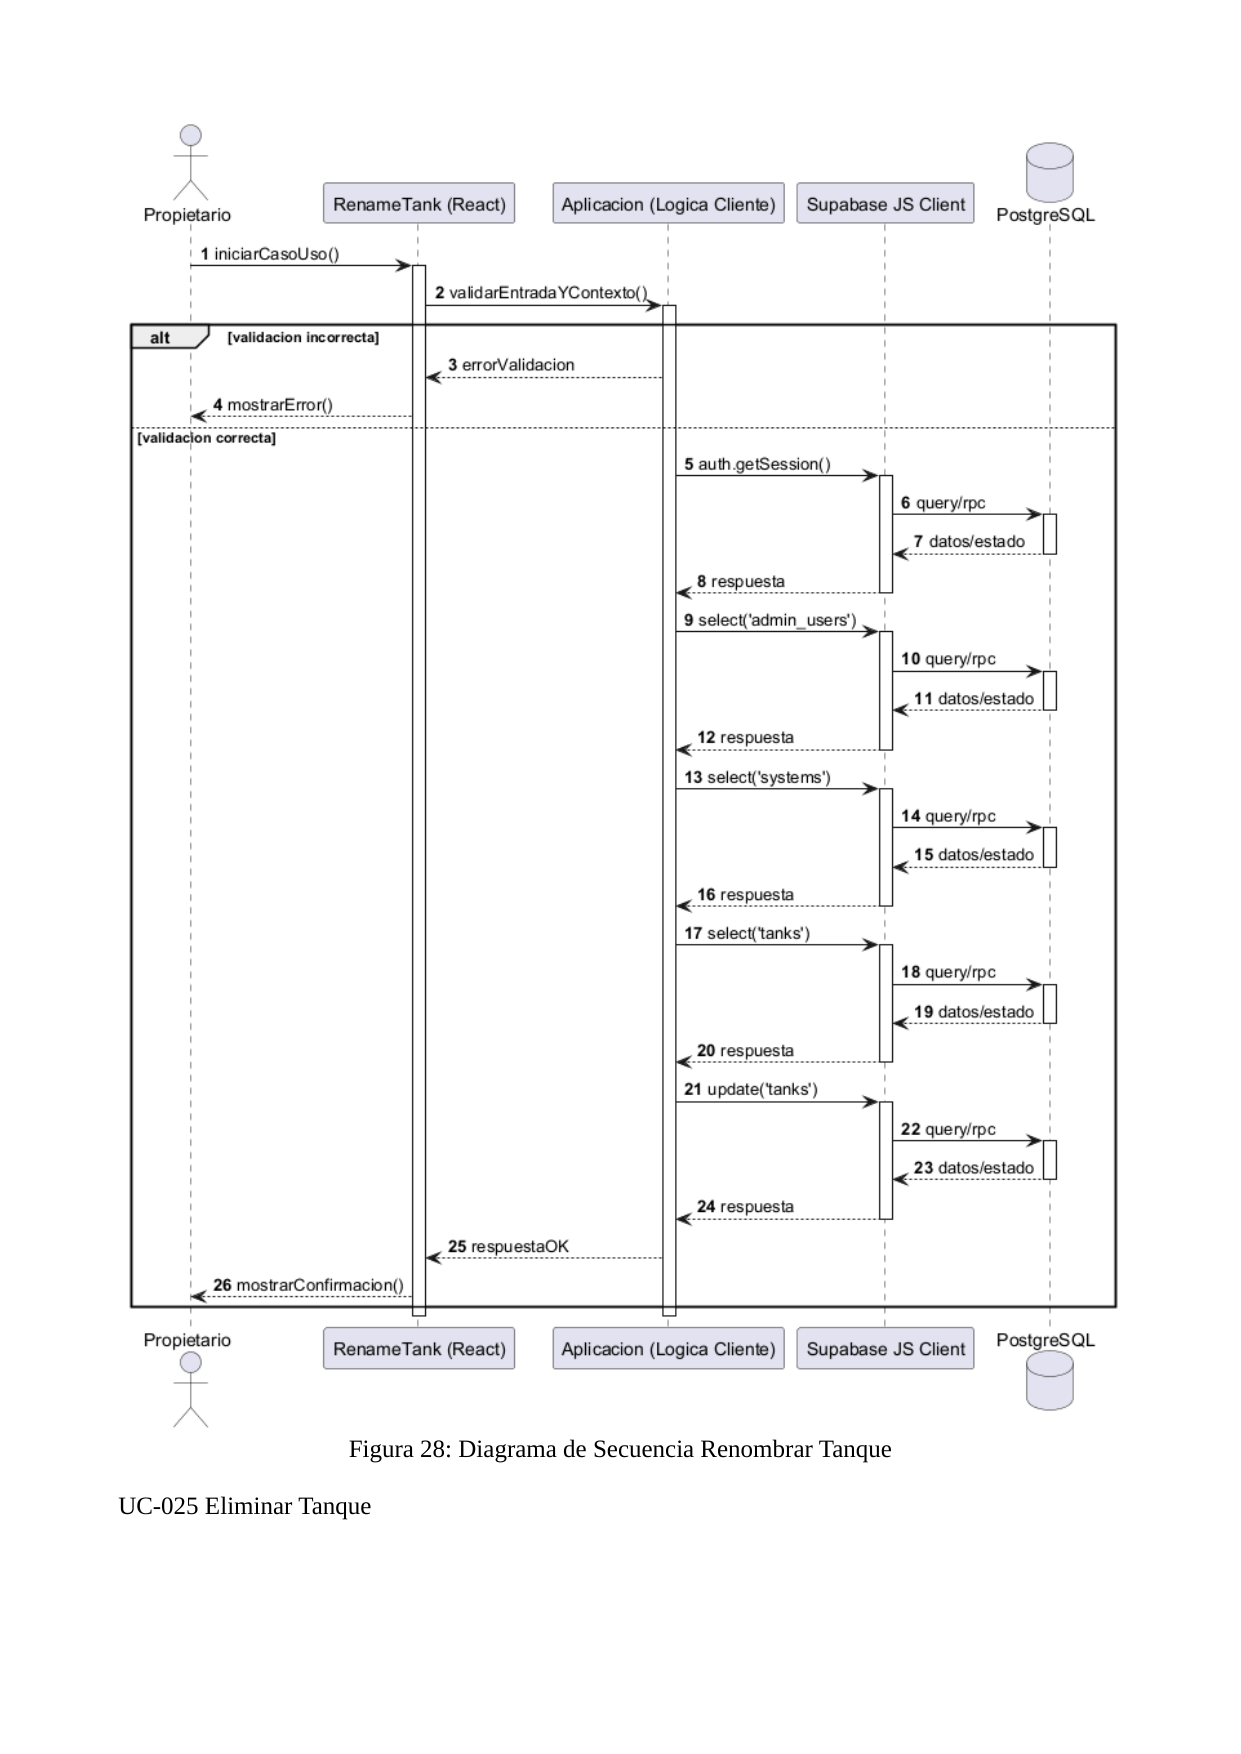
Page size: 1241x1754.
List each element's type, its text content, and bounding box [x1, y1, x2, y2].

text UC-025 Eliminar Tanque [118, 1491, 1122, 1520]
picture [118, 118, 1123, 1434]
text Figura 28: Diagrama de Secuencia Renombrar Tanque [118, 1434, 1122, 1463]
